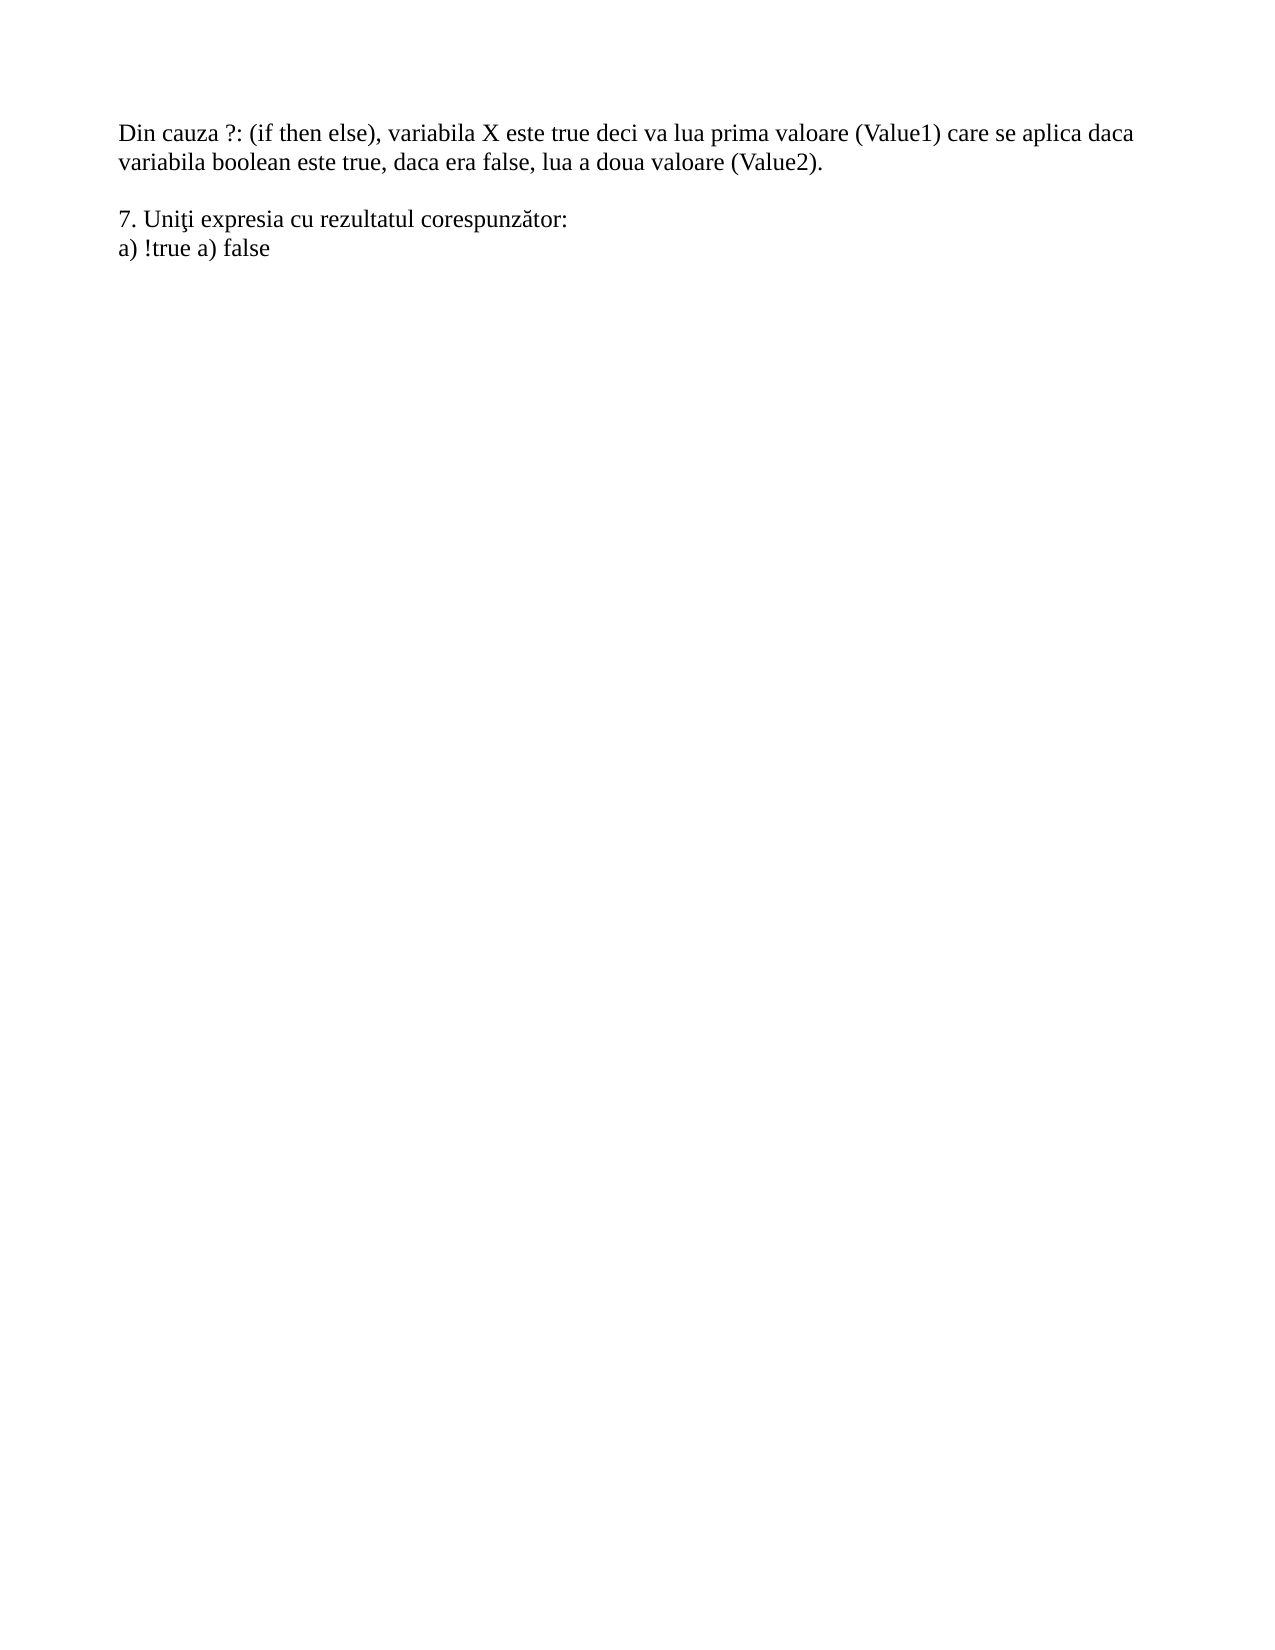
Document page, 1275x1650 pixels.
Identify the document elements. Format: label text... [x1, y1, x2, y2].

text 7. Uniţi expresia cu rezultatul corespunzător: [118, 204, 1157, 233]
text a) !true a) false [118, 233, 1157, 262]
text Din cauza ?: (if then else), variabila X este true deci va lua prima valoare (Value1) care se aplica daca variabila boolean este true, daca era false, lua a doua valoare (Value2). [118, 118, 1157, 176]
